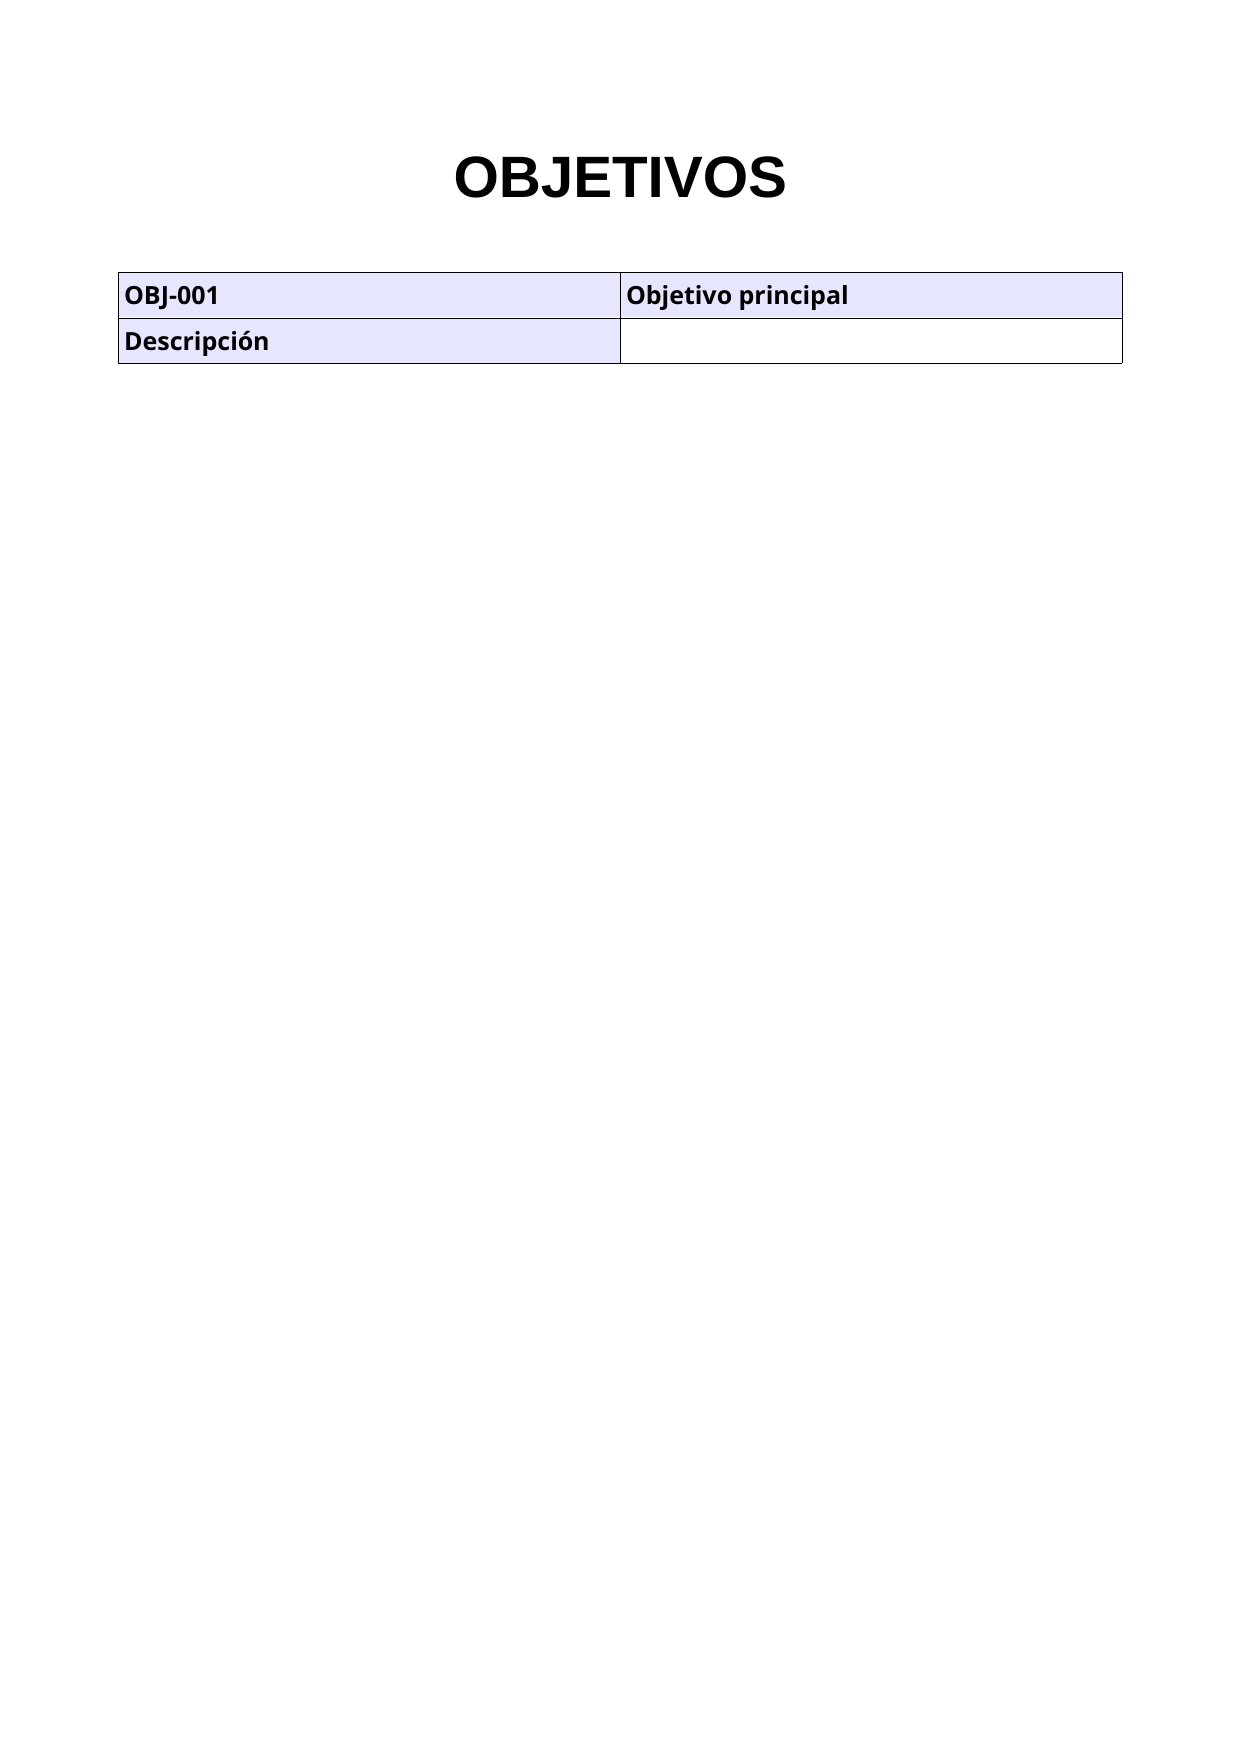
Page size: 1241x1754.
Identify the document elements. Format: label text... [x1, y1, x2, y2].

title OBJETIVOS [118, 143, 1122, 210]
table_header OBJ-001 [119, 273, 620, 317]
table_header Objetivo principal [621, 273, 1122, 317]
table_cell [621, 319, 1122, 363]
table_cell Descripción [119, 319, 620, 363]
